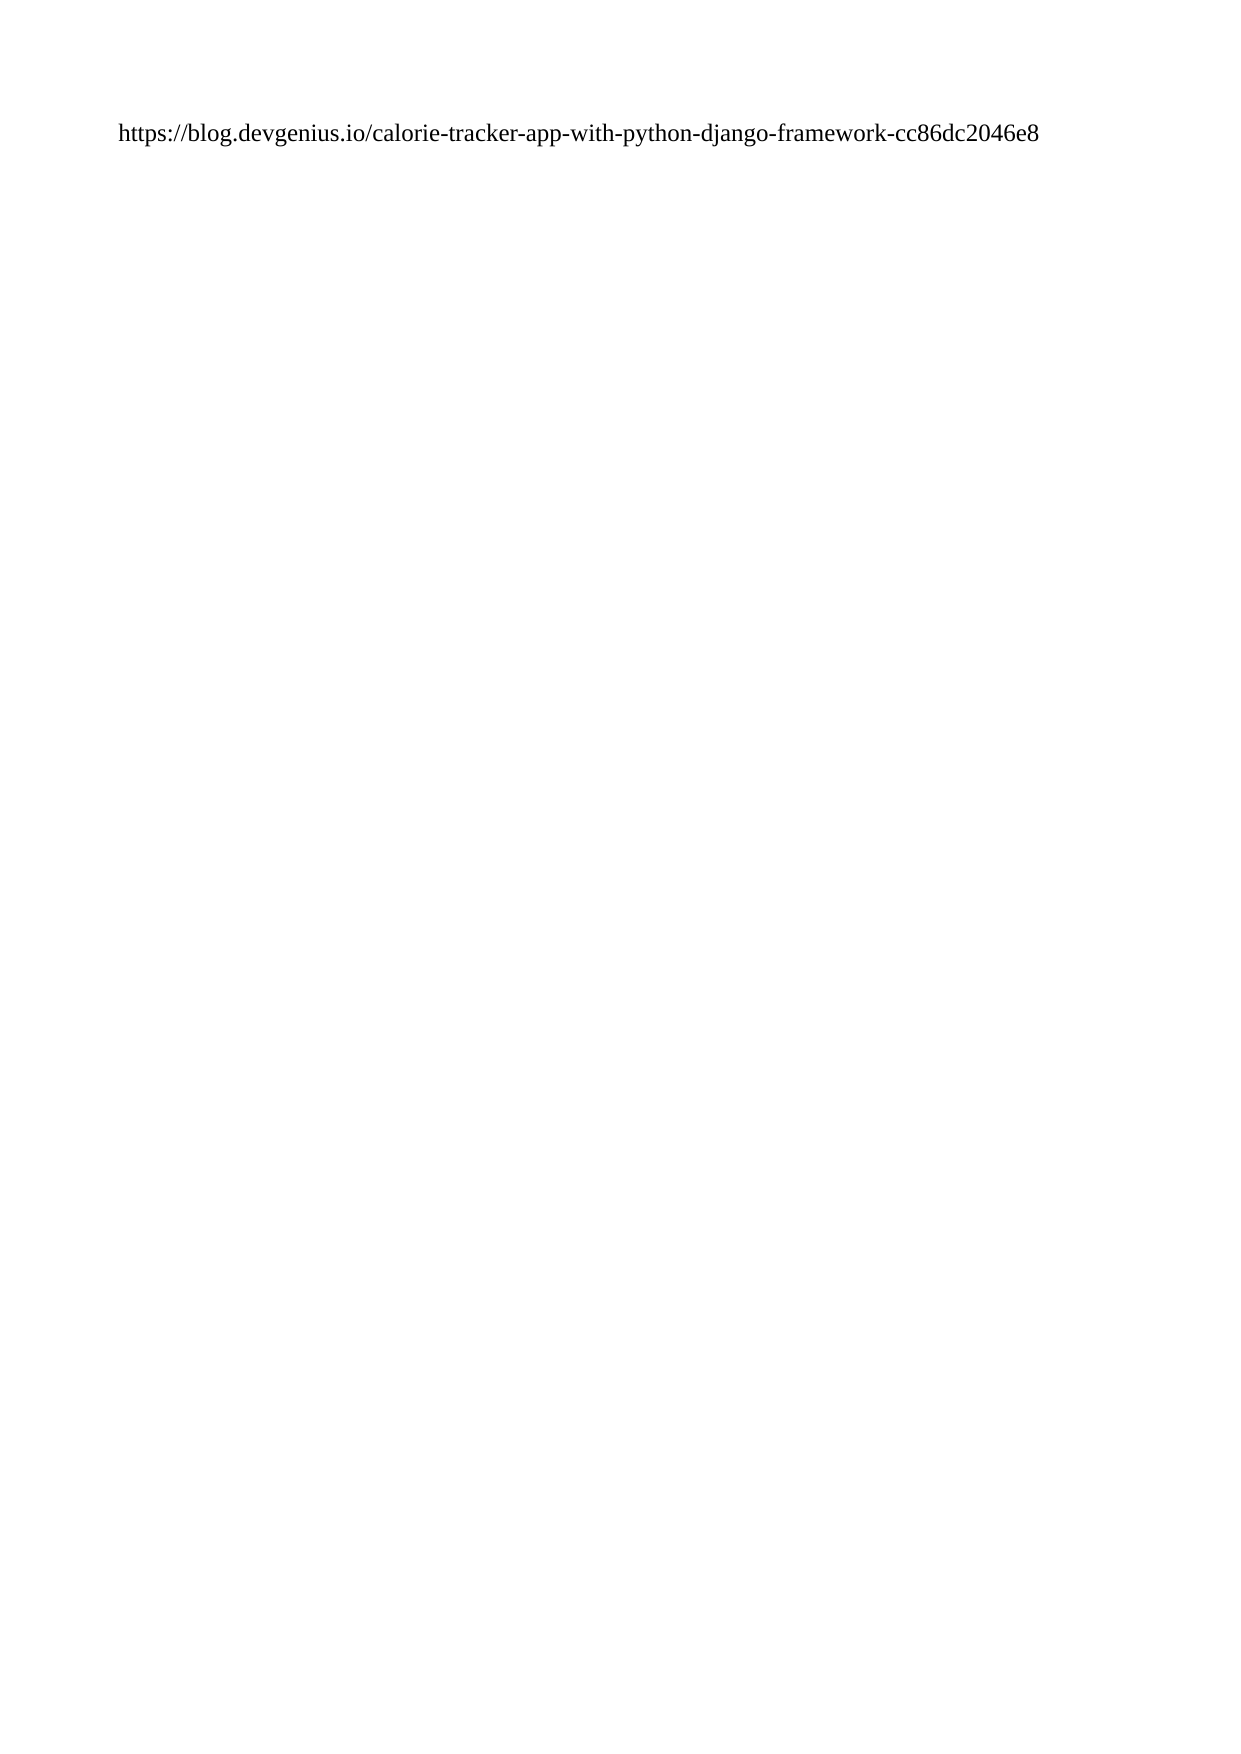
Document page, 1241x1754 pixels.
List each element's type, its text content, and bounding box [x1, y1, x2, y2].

text https://blog.devgenius.io/calorie-tracker-app-with-python-django-framework-cc86dc2046e8 [118, 118, 1122, 147]
